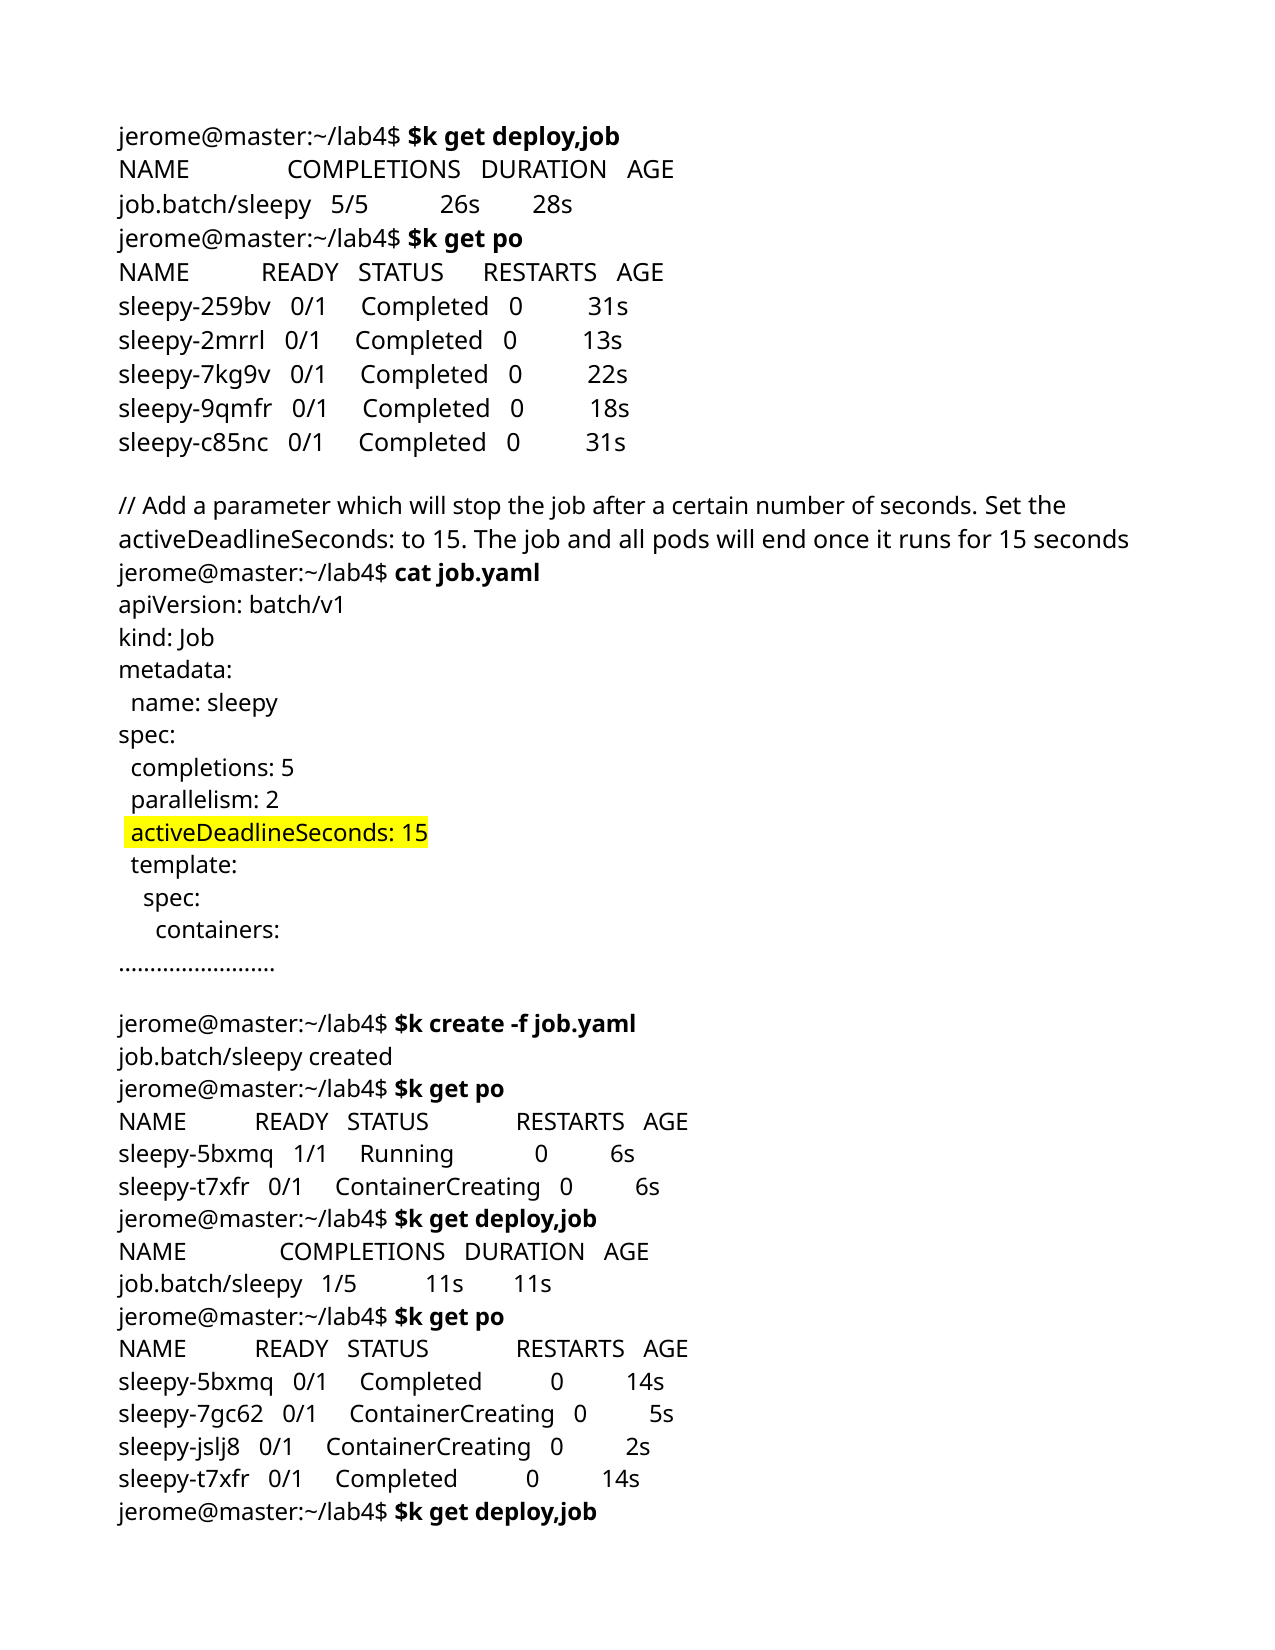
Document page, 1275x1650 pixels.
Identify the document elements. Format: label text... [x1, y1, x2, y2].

text jerome@master:~/lab4$ $k get po [118, 1299, 1157, 1332]
text // Add a parameter which will stop the job after a certain number of seconds. Set the activeDeadlineSeconds: to 15. The job and all pods will end once it runs for 15 seconds [118, 487, 1157, 556]
text containers: [118, 913, 1157, 946]
text sleepy-7gc62 0/1 ContainerCreating 0 5s [118, 1397, 1157, 1429]
text job.batch/sleepy 5/5 26s 28s [118, 186, 1157, 220]
text sleepy-t7xfr 0/1 ContainerCreating 0 6s [118, 1169, 1157, 1202]
text sleepy-7kg9v 0/1 Completed 0 22s [118, 357, 1157, 391]
text sleepy-c85nc 0/1 Completed 0 31s [118, 425, 1157, 459]
text sleepy-5bxmq 1/1 Running 0 6s [118, 1137, 1157, 1169]
text jerome@master:~/lab4$ $k get deploy,job [118, 1494, 1157, 1527]
text sleepy-2mrrl 0/1 Completed 0 13s [118, 322, 1157, 357]
text jerome@master:~/lab4$ $k get deploy,job [118, 118, 1157, 152]
text NAME COMPLETIONS DURATION AGE [118, 1234, 1157, 1267]
text sleepy-jslj8 0/1 ContainerCreating 0 2s [118, 1429, 1157, 1462]
text jerome@master:~/lab4$ $k get po [118, 220, 1157, 254]
text spec: [118, 881, 1157, 913]
text activeDeadlineSeconds: 15 [118, 816, 1157, 848]
text ……………………. [118, 946, 1157, 978]
text parallelism: 2 [118, 783, 1157, 816]
text jerome@master:~/lab4$ $k create -f job.yaml [118, 1007, 1157, 1039]
text metadata: [118, 653, 1157, 686]
text jerome@master:~/lab4$ cat job.yaml [118, 556, 1157, 588]
text jerome@master:~/lab4$ $k get deploy,job [118, 1202, 1157, 1234]
text name: sleepy [118, 686, 1157, 718]
text jerome@master:~/lab4$ $k get po [118, 1072, 1157, 1104]
text spec: [118, 718, 1157, 751]
text NAME READY STATUS RESTARTS AGE [118, 1104, 1157, 1137]
text NAME READY STATUS RESTARTS AGE [118, 1332, 1157, 1364]
text job.batch/sleepy 1/5 11s 11s [118, 1267, 1157, 1299]
text sleepy-5bxmq 0/1 Completed 0 14s [118, 1364, 1157, 1397]
text sleepy-259bv 0/1 Completed 0 31s [118, 288, 1157, 322]
text sleepy-t7xfr 0/1 Completed 0 14s [118, 1462, 1157, 1494]
text NAME READY STATUS RESTARTS AGE [118, 254, 1157, 288]
text NAME COMPLETIONS DURATION AGE [118, 152, 1157, 186]
text apiVersion: batch/v1 [118, 588, 1157, 621]
text completions: 5 [118, 751, 1157, 783]
text job.batch/sleepy created [118, 1039, 1157, 1072]
text kind: Job [118, 621, 1157, 653]
text template: [118, 848, 1157, 881]
text sleepy-9qmfr 0/1 Completed 0 18s [118, 391, 1157, 425]
